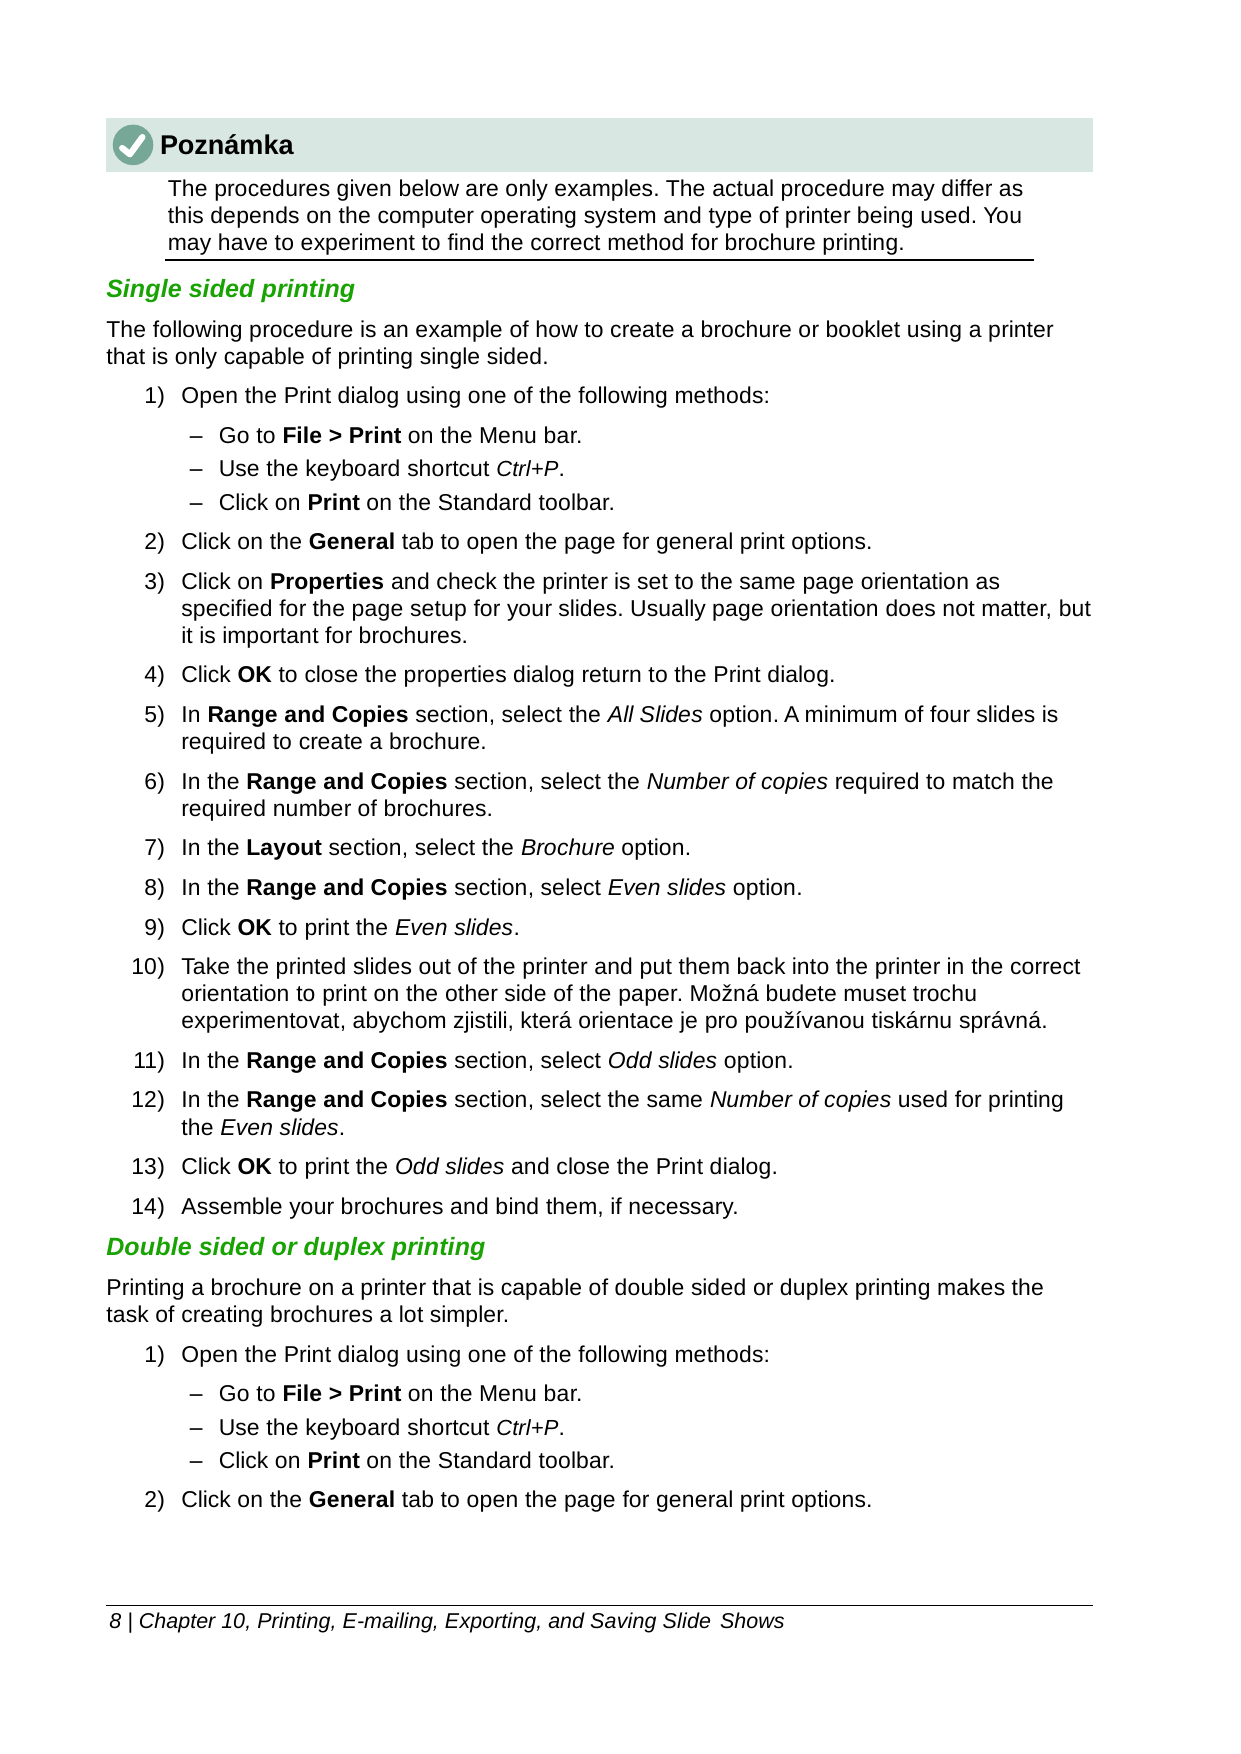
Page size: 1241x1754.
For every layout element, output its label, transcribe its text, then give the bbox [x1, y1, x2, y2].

list In the Range and Copies section, select the same Number of copies used for printing the Even slides. [164, 1086, 1093, 1140]
list Go to File > Print on the Menu bar. [189, 1379, 1093, 1407]
list Use the keyboard shortcut Ctrl+P. [189, 1413, 1093, 1440]
list In the Range and Copies section, select Odd slides option. [164, 1046, 1093, 1073]
subtitle Single sided printing [106, 273, 1093, 302]
list Click on Print on the Standard toolbar. [189, 1446, 1093, 1473]
list In Range and Copies section, select the All Slides option. A minimum of four slides is required to create a brochure. [164, 700, 1093, 754]
list Take the printed slides out of the printer and put them back into the printer in the correct orientation to print on the other side of the paper. Možná budete muset trochu experimentovat, abychom zjistili, která orientace je pro používanou tiskárnu správná. [164, 952, 1093, 1034]
list Assemble your brochures and bind them, if necessary. [164, 1192, 1093, 1219]
list Open the Print dialog using one of the following methods: [164, 382, 1093, 409]
list Click OK to close the properties dialog return to the Print dialog. [164, 661, 1093, 688]
list Click on the General tab to open the page for general print options. [164, 1486, 1093, 1513]
text Printing a brochure on a printer that is capable of double sided or duplex printing makes the task of creating brochures a lot simpler. [106, 1273, 1093, 1327]
list In the Range and Copies section, select the Number of copies required to match the required number of brochures. [164, 767, 1093, 821]
list Use the keyboard shortcut Ctrl+P. [189, 454, 1093, 482]
list Click on Properties and check the printer is set to the same page orientation as specified for the page setup for your slides. Usually page orientation does not matter, but it is important for brochures. [164, 567, 1093, 648]
list Click OK to print the Odd slides and close the Print dialog. [164, 1152, 1093, 1179]
subtitle Double sided or duplex printing [106, 1232, 1093, 1261]
list In the Range and Copies section, select Even slides option. [164, 873, 1093, 900]
list Click OK to print the Even slides. [164, 913, 1093, 940]
subtitle Poznámka [106, 118, 1093, 172]
list Click on Print on the Standard toolbar. [189, 488, 1093, 515]
list Go to File > Print on the Menu bar. [189, 421, 1093, 448]
list Click on the General tab to open the page for general print options. [164, 527, 1093, 554]
text The following procedure is an example of how to create a brochure or booklet using a printer that is only capable of printing single sided. [106, 315, 1093, 369]
list In the Layout section, select the Brochure option. [164, 834, 1093, 861]
list Open the Print dialog using one of the following methods: [164, 1340, 1093, 1367]
text The procedures given below are only examples. The actual procedure may differ as this depends on the computer operating system and type of printer being used. You may have to experiment to find the correct method for brochure printing. [164, 172, 1034, 261]
